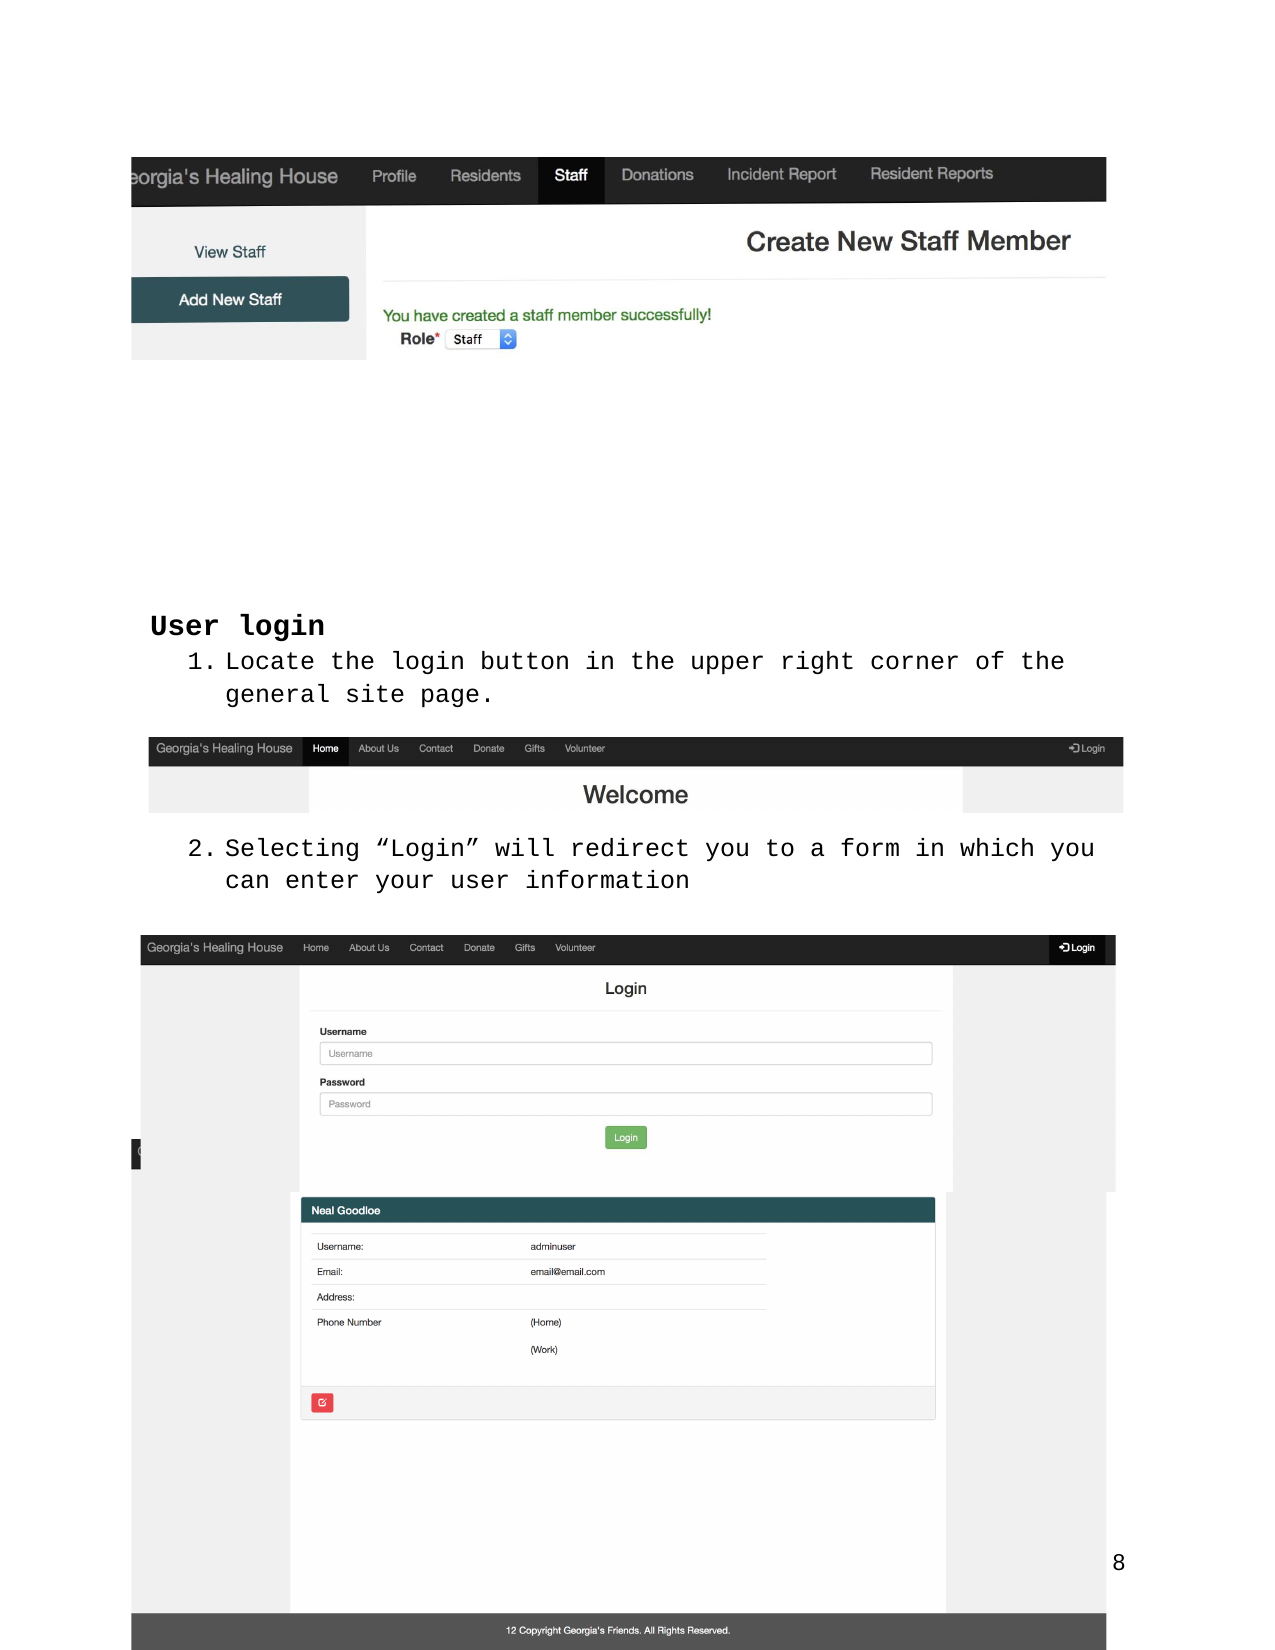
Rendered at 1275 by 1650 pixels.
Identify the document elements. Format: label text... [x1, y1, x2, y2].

list Locate the login button in the upper right corner of the general site page. [187, 649, 1125, 710]
text User login [150, 611, 1125, 644]
list Selecting “Login” will redirect you to a form in which you can enter your user information [187, 714, 1125, 896]
picture [131, 935, 1116, 1650]
picture [131, 157, 1107, 360]
picture [148, 737, 1124, 813]
